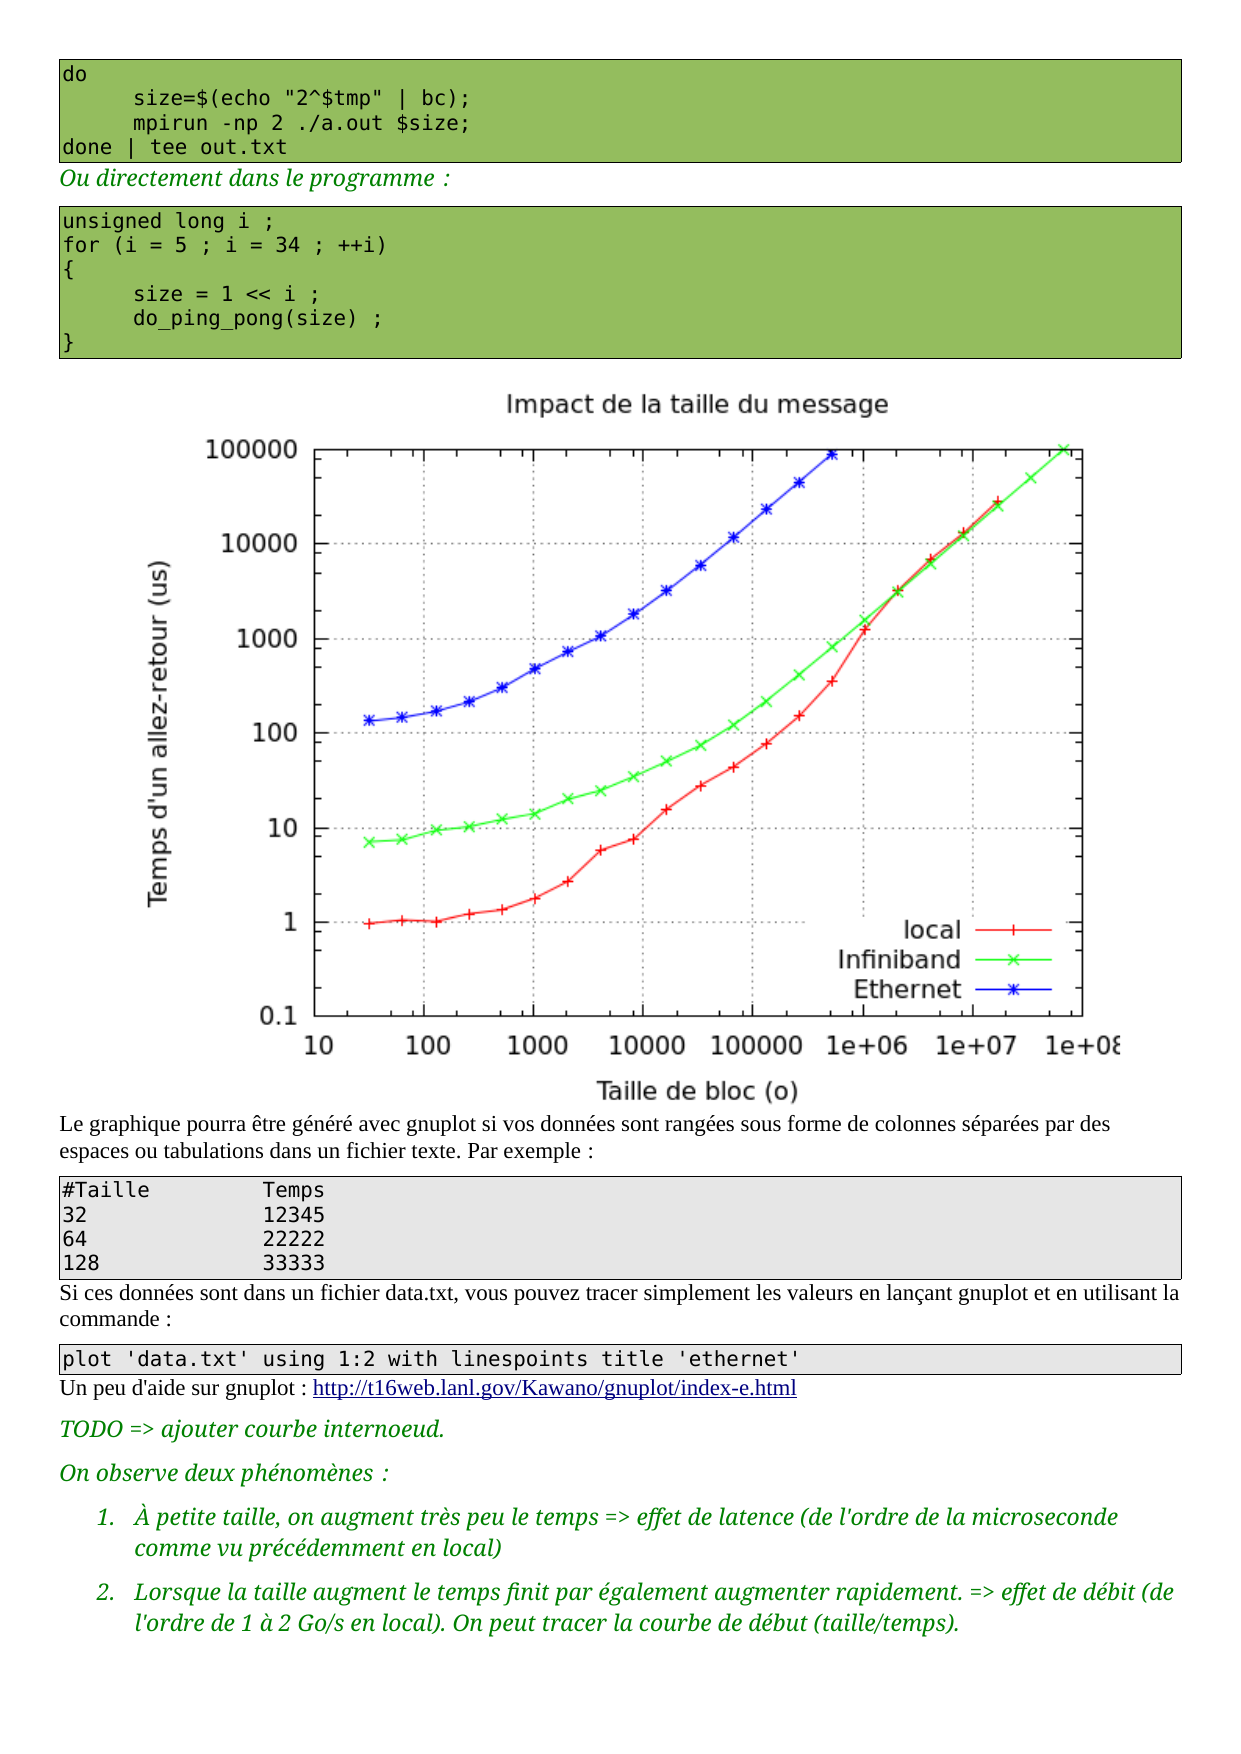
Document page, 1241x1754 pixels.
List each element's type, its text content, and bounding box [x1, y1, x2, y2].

text do_ping_pong(size) ; [60, 303, 1181, 327]
text { [60, 254, 1181, 279]
text size=$(echo "2^$tmp" | bc); [60, 83, 1181, 108]
text #Taille Temps 32 12345 64 22222 128 33333 [60, 1177, 1181, 1279]
text size = 1 << i ; [60, 279, 1181, 303]
text Ou directement dans le programme : [59, 163, 1181, 193]
text Un peu d'aide sur gnuplot : http://t16web.lanl.gov/Kawano/gnuplot/index-e.html [59, 1375, 1181, 1401]
text } [60, 327, 1181, 358]
list À petite taille, on augment très peu le temps => effet de latence (de l'ordre de la microseconde comme vu précédemment en local) [97, 1501, 1181, 1563]
list Lorsque la taille augment le temps finit par également augmenter rapidement. => effet de débit (de l'ordre de 1 à 2 Go/s en local). On peut tracer la courbe de début (taille/temps). [97, 1576, 1181, 1638]
text unsigned long i ; [60, 207, 1181, 230]
text TODO => ajouter courbe internoeud. [59, 1413, 1181, 1444]
text do [60, 60, 1181, 83]
picture [120, 360, 1121, 1111]
text On observe deux phénomènes : [59, 1457, 1181, 1488]
text done | tee out.txt [60, 132, 1181, 162]
text Si ces données sont dans un fichier data.txt, vous pouvez tracer simplement les valeurs en lançant gnuplot et en utilisant la commande : [59, 1280, 1181, 1331]
text plot 'data.txt' using 1:2 with linespoints title 'ethernet' [60, 1345, 1181, 1374]
text mpirun -np 2 ./a.out $size; [60, 108, 1181, 132]
text Le graphique pourra être généré avec gnuplot si vos données sont rangées sous forme de colonnes séparées par des espaces ou tabulations dans un fichier texte. Par exemple : [59, 359, 1181, 1163]
text for (i = 5 ; i = 34 ; ++i) [60, 230, 1181, 254]
